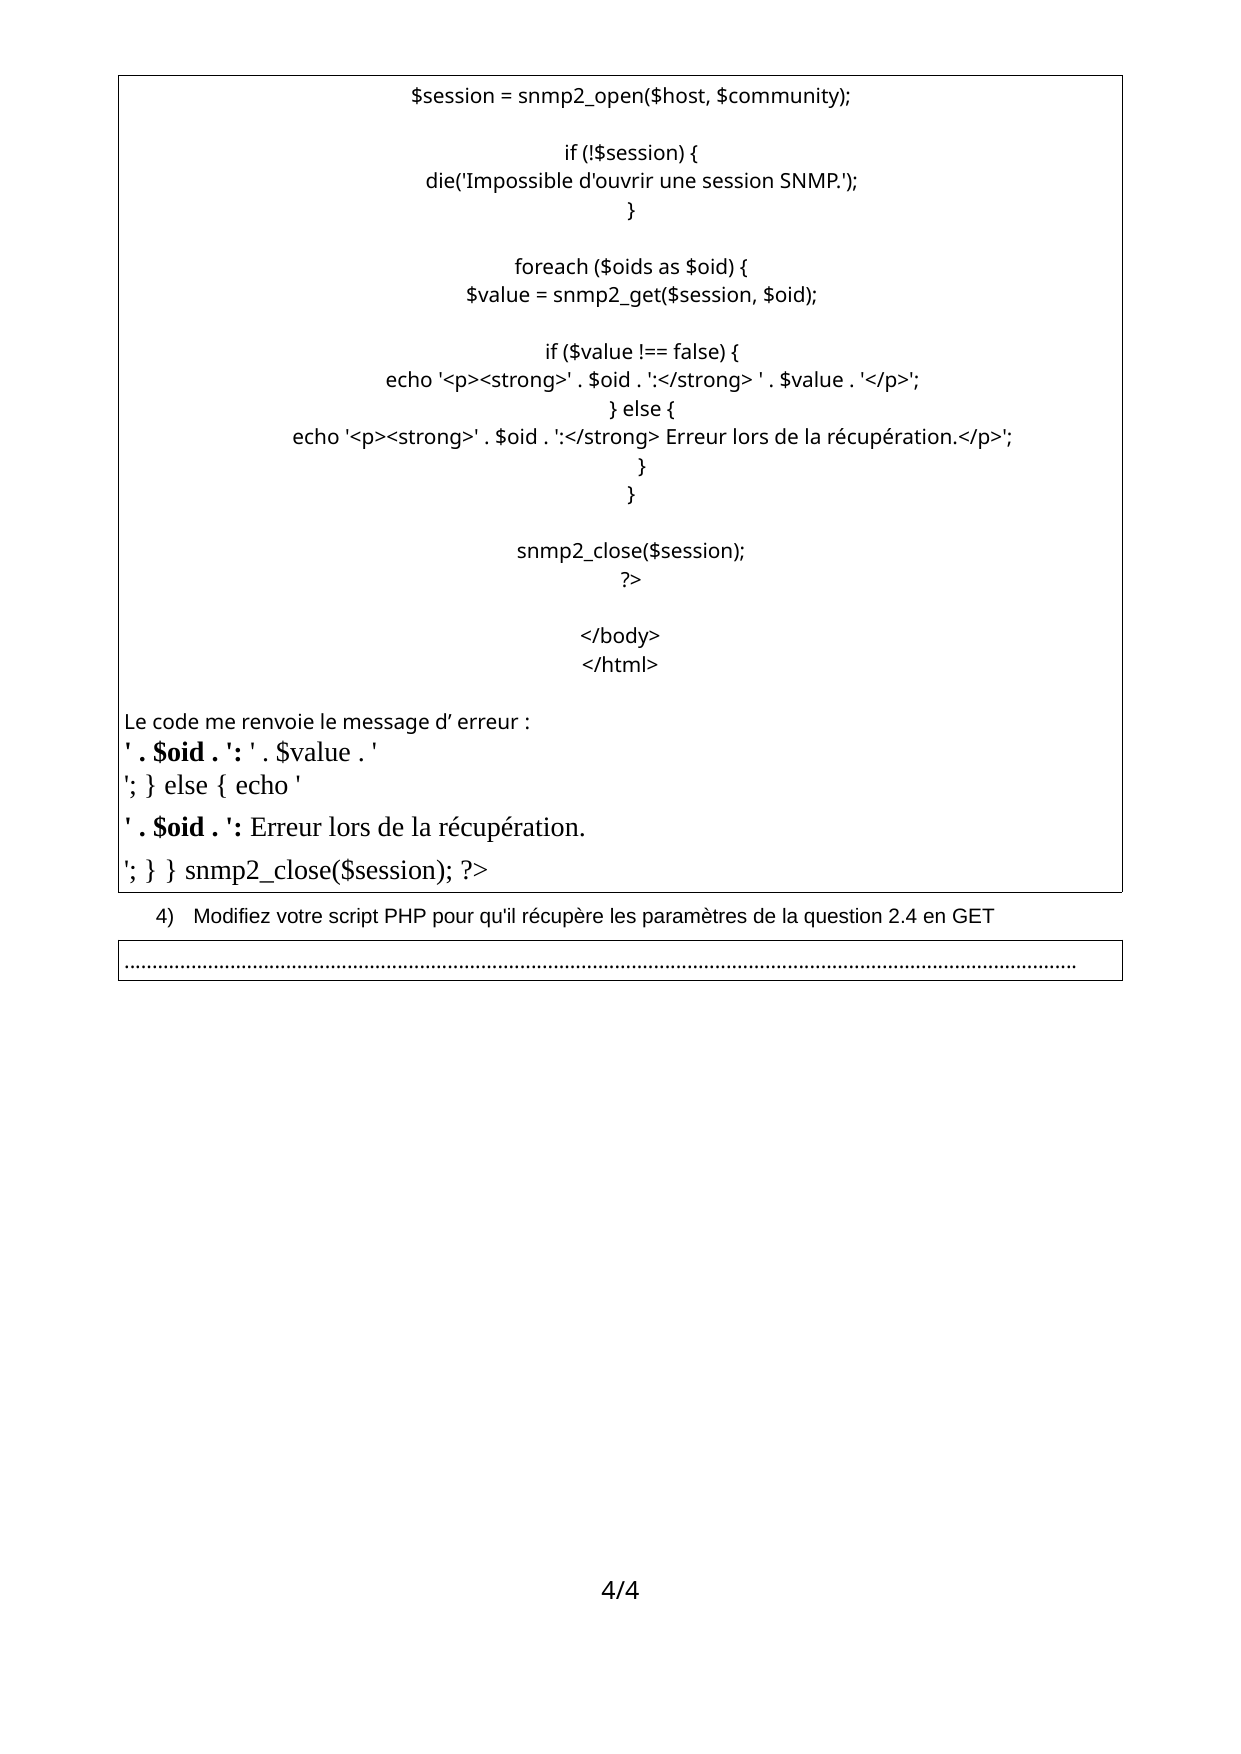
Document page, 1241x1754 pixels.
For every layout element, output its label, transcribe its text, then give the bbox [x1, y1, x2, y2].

table_header $session = snmp2_open($host, $community); if (!$session) { die('Impossible d'ouvrir une session SNMP.'); } foreach ($oids as $oid) { $value = snmp2_get($session, $oid); if ($value !== false) { echo '<p><strong>' . $oid . ':</strong> ' . $value . '</p>'; } else { echo '<p><strong>' . $oid . ':</strong> Erreur lors de la récupération.</p>'; } } snmp2_close($session); ?> </body> </html> Le code me renvoie le message d’ erreur : ' . $oid . ': ' . $value . ' '; } else { echo ' ' . $oid . ': Erreur lors de la récupération. '; } } snmp2_close($session); ?> [119, 76, 1122, 891]
list Modifiez votre script PHP pour qu'il récupère les paramètres de la question 2.4 en GET [156, 904, 1122, 928]
table_header ........................................................................................................................................................................... [119, 941, 1122, 980]
